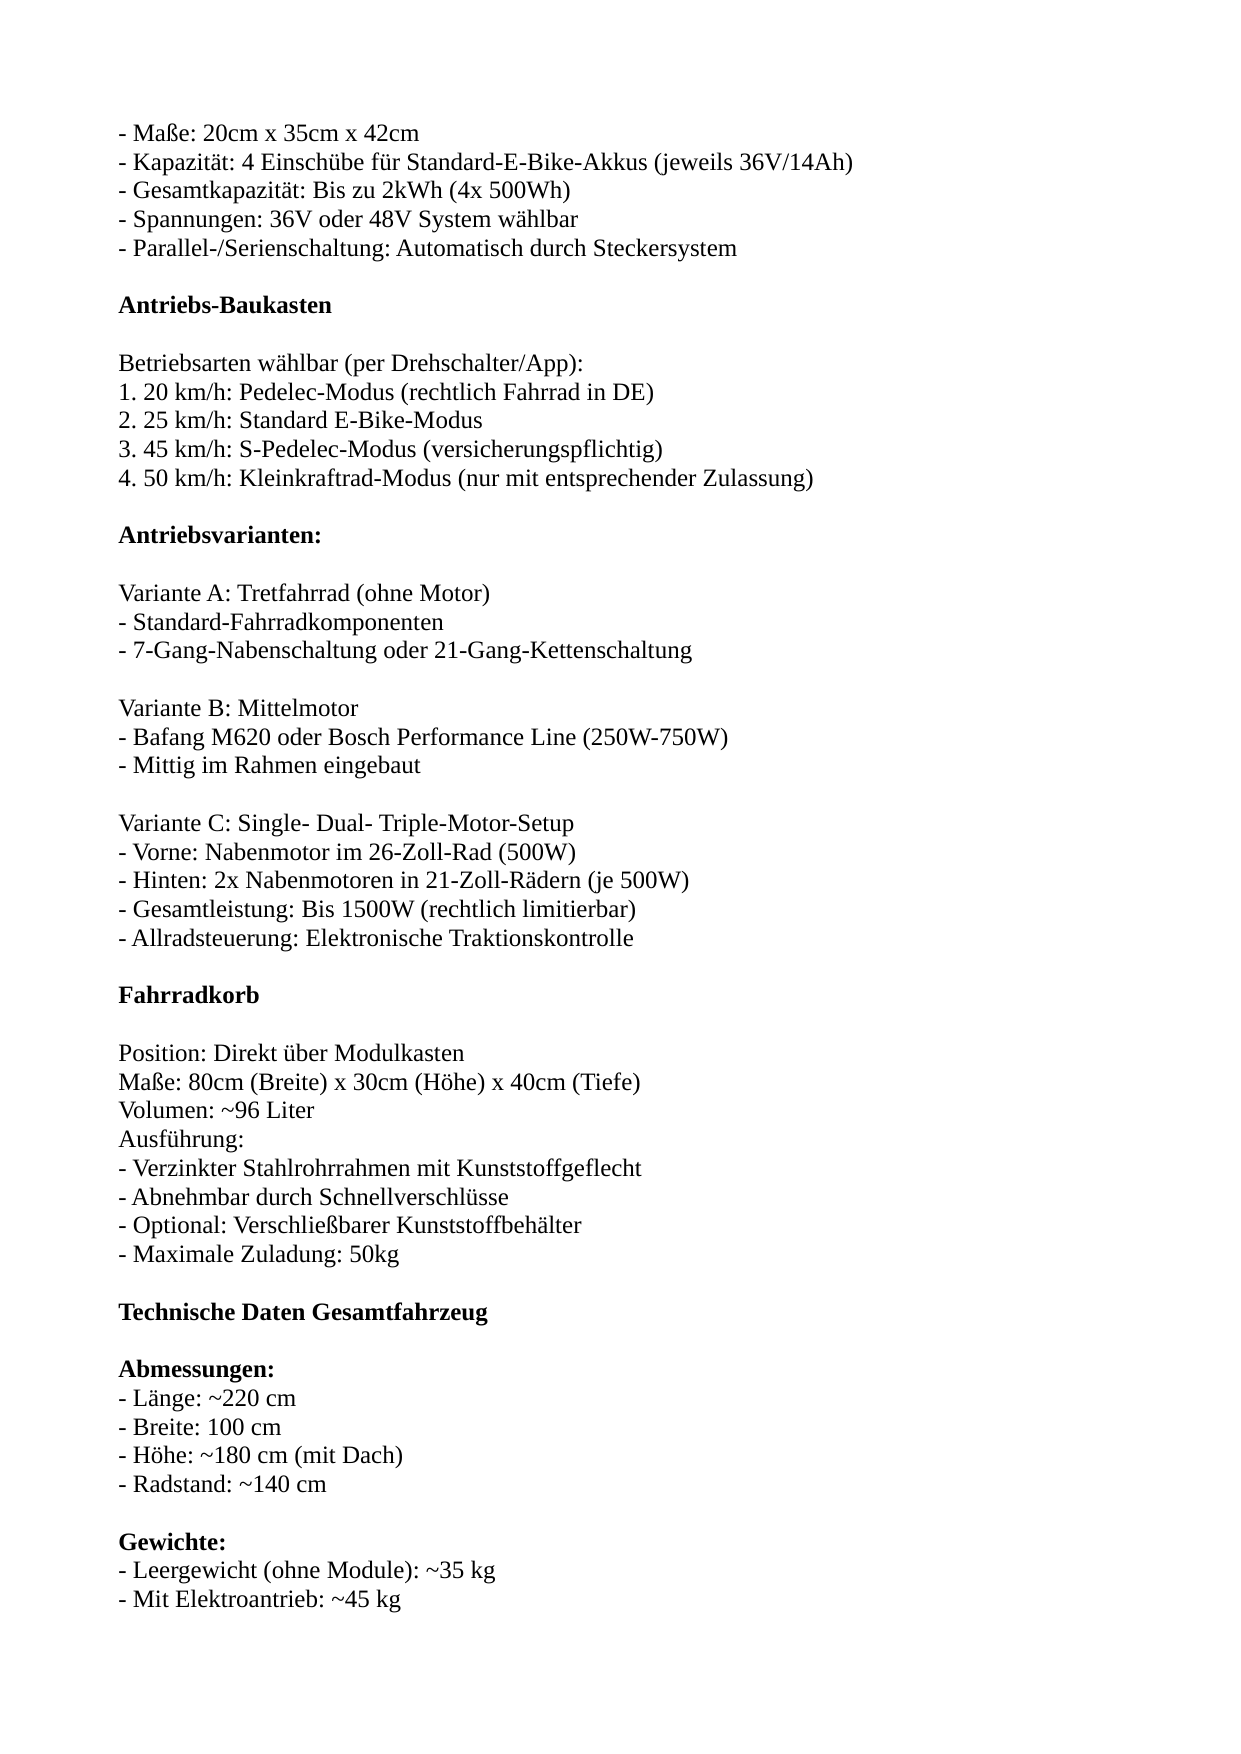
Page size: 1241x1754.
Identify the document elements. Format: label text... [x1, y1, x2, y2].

text - Maße: 20cm x 35cm x 42cm - Kapazität: 4 Einschübe für Standard-E-Bike-Akkus (jeweils 36V/14Ah) - Gesamtkapazität: Bis zu 2kWh (4x 500Wh) - Spannungen: 36V oder 48V System wählbar - Parallel-/Serienschaltung: Automatisch durch Steckersystem Antriebs-Baukasten Betriebsarten wählbar (per Drehschalter/App): 1. 20 km/h: Pedelec-Modus (rechtlich Fahrrad in DE) 2. 25 km/h: Standard E-Bike-Modus 3. 45 km/h: S-Pedelec-Modus (versicherungspflichtig) 4. 50 km/h: Kleinkraftrad-Modus (nur mit entsprechender Zulassung) Antriebsvarianten: Variante A: Tretfahrrad (ohne Motor) - Standard-Fahrradkomponenten - 7-Gang-Nabenschaltung oder 21-Gang-Kettenschaltung Variante B: Mittelmotor - Bafang M620 oder Bosch Performance Line (250W-750W) - Mittig im Rahmen eingebaut Variante C: Single- Dual- Triple-Motor-Setup - Vorne: Nabenmotor im 26-Zoll-Rad (500W) - Hinten: 2x Nabenmotoren in 21-Zoll-Rädern (je 500W) - Gesamtleistung: Bis 1500W (rechtlich limitierbar) - Allradsteuerung: Elektronische Traktionskontrolle Fahrradkorb Position: Direkt über Modulkasten Maße: 80cm (Breite) x 30cm (Höhe) x 40cm (Tiefe) Volumen: ~96 Liter Ausführung: - Verzinkter Stahlrohrrahmen mit Kunststoffgeflecht - Abnehmbar durch Schnellverschlüsse - Optional: Verschließbarer Kunststoffbehälter - Maximale Zuladung: 50kg Technische Daten Gesamtfahrzeug Abmessungen: - Länge: ~220 cm - Breite: 100 cm - Höhe: ~180 cm (mit Dach) - Radstand: ~140 cm Gewichte: - Leergewicht (ohne Module): ~35 kg - Mit Elektroantrieb: ~45 kg [118, 118, 1122, 1613]
